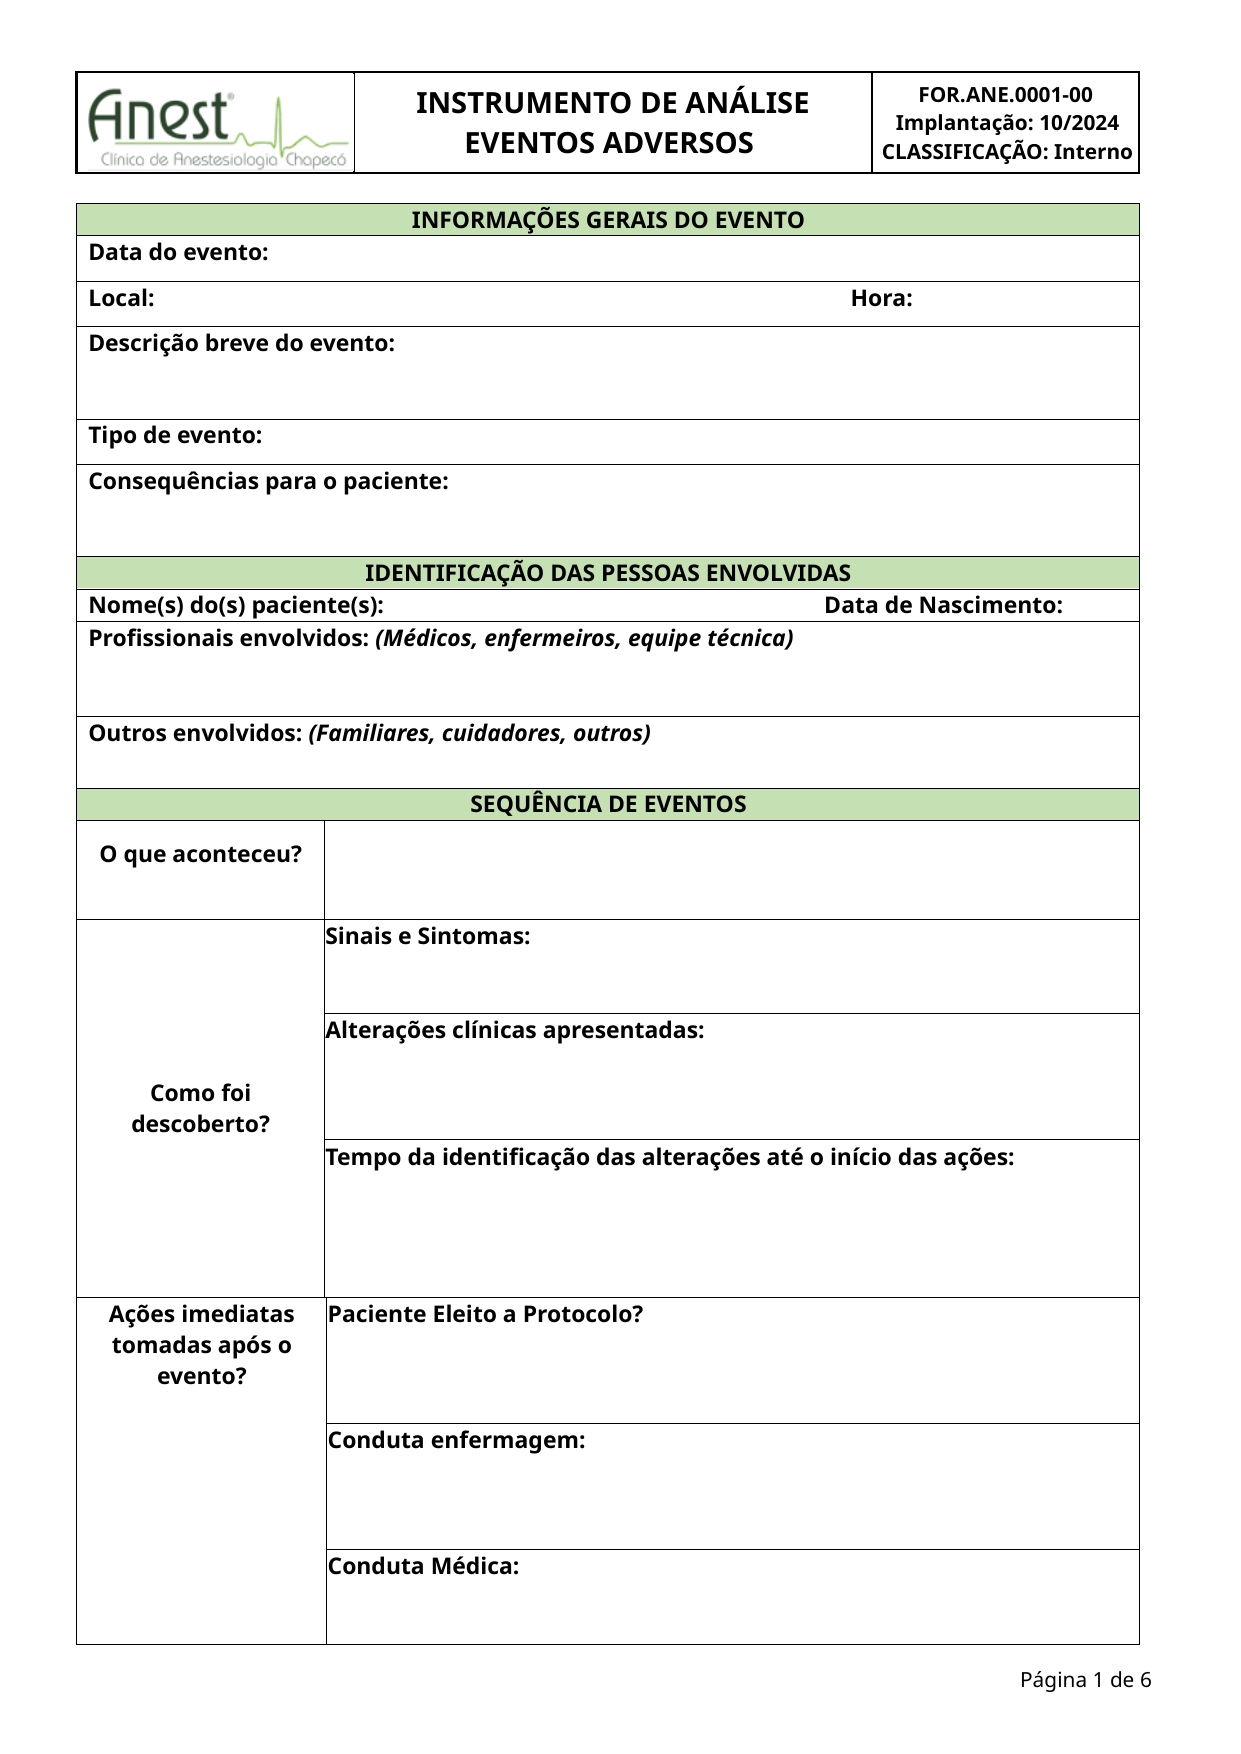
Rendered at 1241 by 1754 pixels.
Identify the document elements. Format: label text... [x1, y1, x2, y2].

table_header INFORMAÇÕES GERAIS DO EVENTO [77, 204, 1139, 235]
table_cell Descrição breve do evento: [77, 327, 1139, 418]
table_cell Nome(s) do(s) paciente(s): Data de Nascimento: [77, 590, 1139, 621]
table_cell Tipo de evento: [77, 420, 1139, 464]
table_cell Conduta Médica: [327, 1550, 1139, 1643]
table_cell Paciente Eleito a Protocolo? [327, 1298, 1139, 1423]
table_cell SEQUÊNCIA DE EVENTOS [77, 789, 1139, 820]
table_cell O que aconteceu? [77, 821, 324, 918]
table_cell Conduta enfermagem: [327, 1424, 1139, 1549]
table_cell Profissionais envolvidos: (Médicos, enfermeiros, equipe técnica) [77, 622, 1139, 716]
table_cell IDENTIFICAÇÃO DAS PESSOAS ENVOLVIDAS [77, 557, 1139, 588]
table_cell Outros envolvidos: (Familiares, cuidadores, outros) [77, 717, 1139, 787]
table_cell Local: Hora: [77, 282, 1139, 326]
table_cell Tempo da identificação das alterações até o início das ações: [325, 1140, 1139, 1297]
table_cell Como foi descoberto? [77, 920, 324, 1297]
table_cell [325, 821, 1139, 918]
table_cell Alterações clínicas apresentadas: [325, 1014, 1139, 1139]
table_cell Sinais e Sintomas: [325, 920, 1139, 1013]
table_cell Consequências para o paciente: [77, 465, 1139, 556]
table_cell Ações imediatas tomadas após o evento? [77, 1298, 326, 1643]
table_cell Data do evento: [77, 236, 1139, 281]
